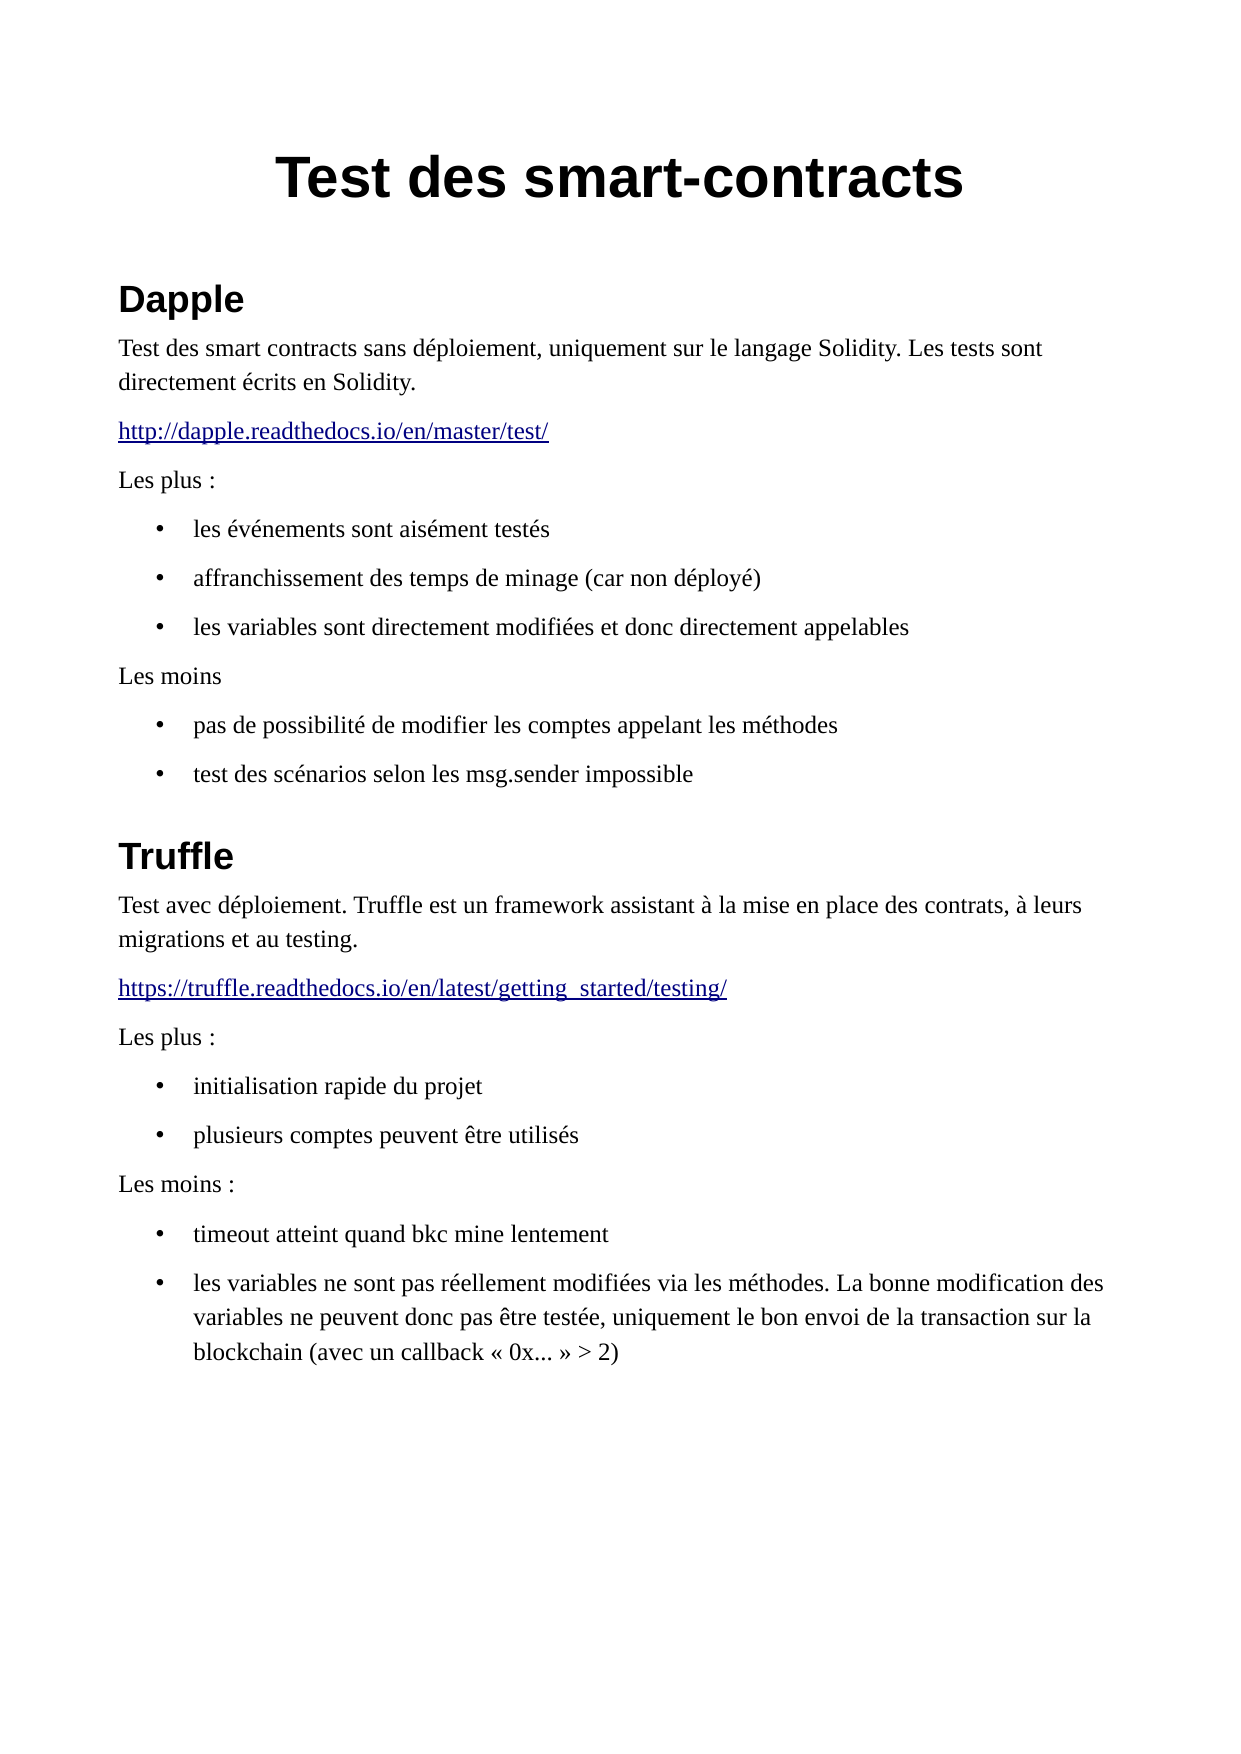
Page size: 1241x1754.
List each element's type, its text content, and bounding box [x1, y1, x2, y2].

list pas de possibilité de modifier les comptes appelant les méthodes [156, 711, 1122, 739]
text Les moins : [118, 1169, 1122, 1198]
list test des scénarios selon les msg.sender impossible [156, 759, 1122, 788]
text Les plus : [118, 465, 1122, 494]
list les variables sont directement modifiées et donc directement appelables [156, 612, 1122, 641]
list plusieurs comptes peuvent être utilisés [156, 1121, 1122, 1149]
text Les moins [118, 661, 1122, 690]
subtitle Truffle [118, 834, 1122, 877]
text Test des smart contracts sans déploiement, uniquement sur le langage Solidity. Les tests sont directement écrits en Solidity. [118, 333, 1122, 396]
text https://truffle.readthedocs.io/en/latest/getting_started/testing/ [118, 973, 1122, 1002]
text http://dapple.readthedocs.io/en/master/test/ [118, 416, 1122, 445]
list les variables ne sont pas réellement modifiées via les méthodes. La bonne modification des variables ne peuvent donc pas être testée, uniquement le bon envoi de la transaction sur la blockchain (avec un callback « 0x... » > 2) [156, 1268, 1122, 1365]
list timeout atteint quand bkc mine lentement [156, 1219, 1122, 1247]
title Test des smart-contracts [118, 143, 1122, 210]
subtitle Dapple [118, 276, 1122, 320]
list affranchissement des temps de minage (car non déployé) [156, 563, 1122, 592]
text Test avec déploiement. Truffle est un framework assistant à la mise en place des contrats, à leurs migrations et au testing. [118, 890, 1122, 953]
list les événements sont aisément testés [156, 514, 1122, 543]
list initialisation rapide du projet [156, 1071, 1122, 1100]
text Les plus : [118, 1022, 1122, 1051]
